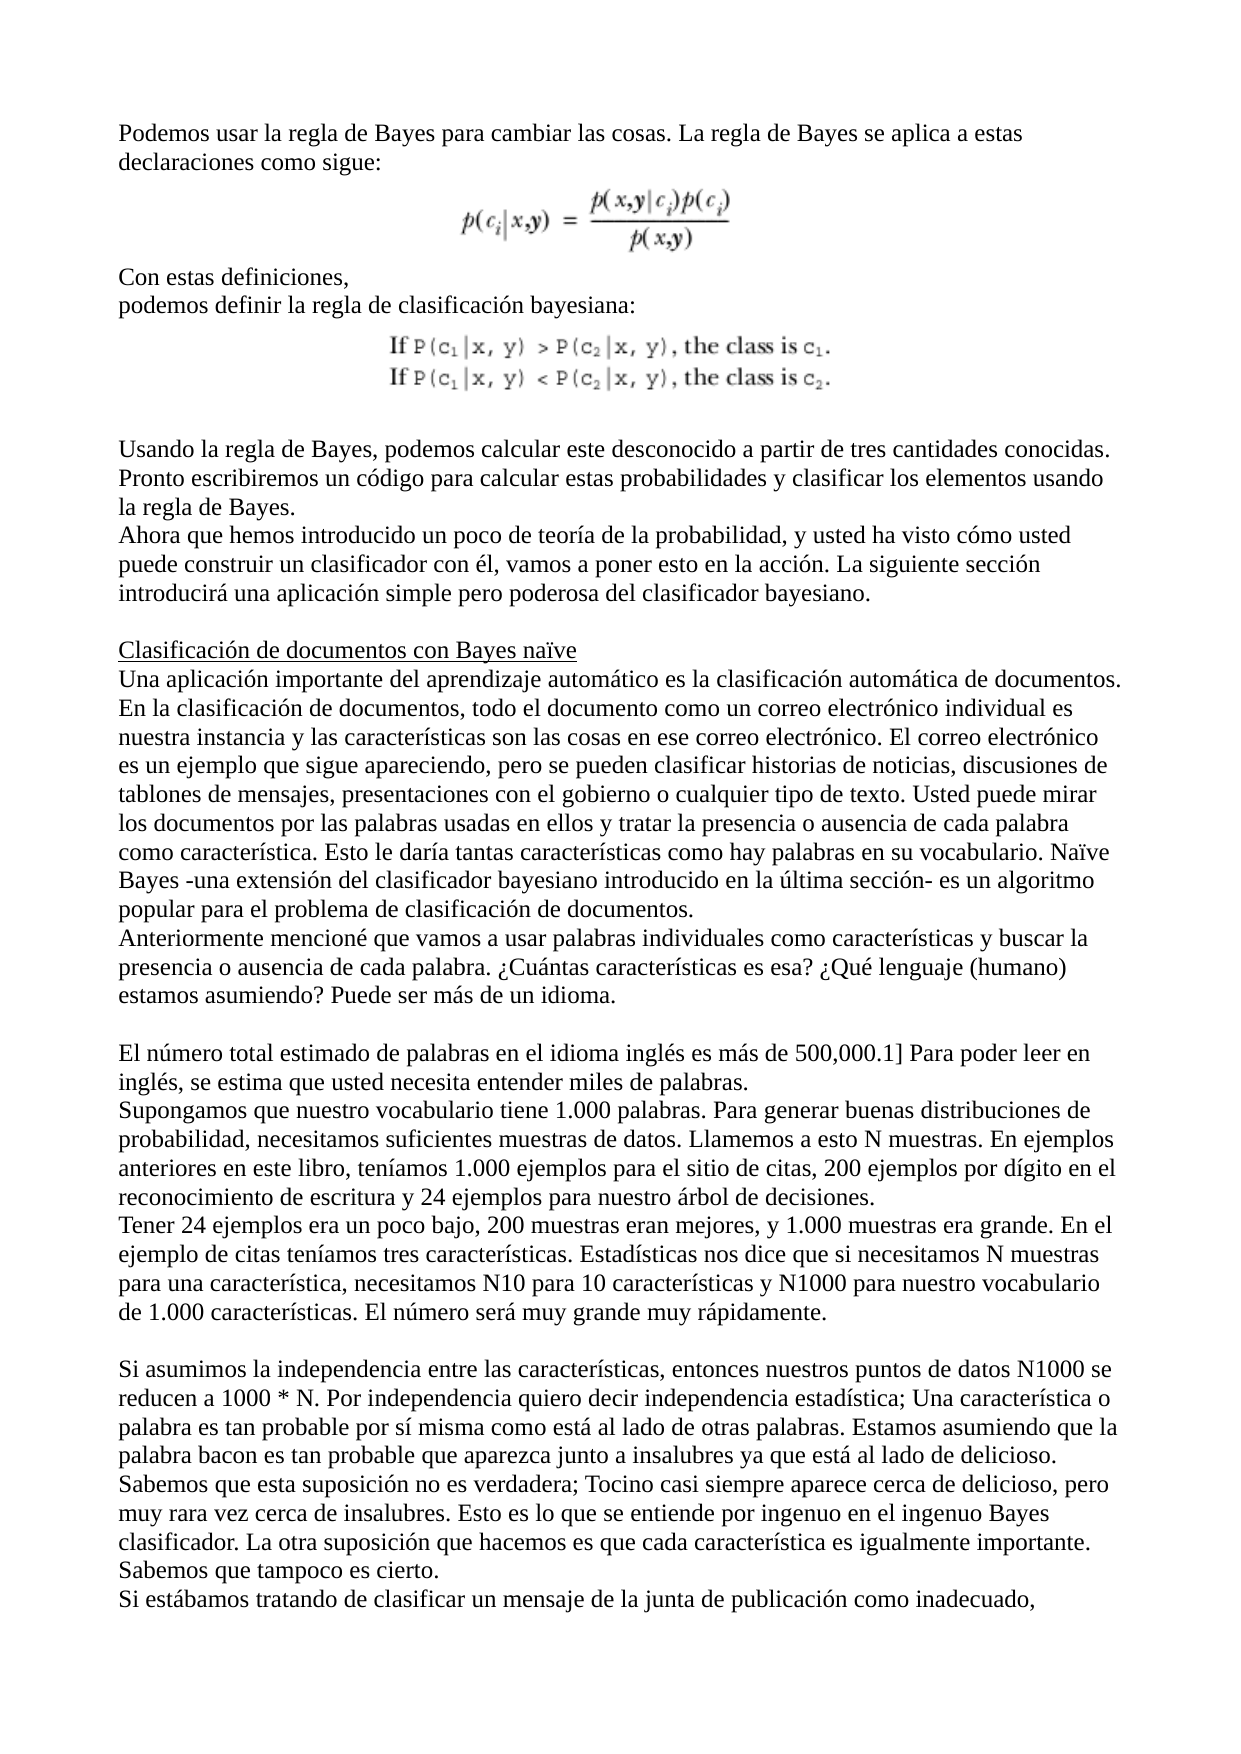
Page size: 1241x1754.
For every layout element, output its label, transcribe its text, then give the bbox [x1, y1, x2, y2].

picture [377, 319, 864, 407]
text Clasificación de documentos con Bayes naïve [118, 636, 1122, 664]
text Una aplicación importante del aprendizaje automático es la clasificación automática de documentos. En la clasificación de documentos, todo el documento como un correo electrónico individual es nuestra instancia y las características son las cosas en ese correo electrónico. El correo electrónico es un ejemplo que sigue apareciendo, pero se pueden clasificar historias de noticias, discusiones de tablones de mensajes, presentaciones con el gobierno o cualquier tipo de texto. Usted puede mirar los documentos por las palabras usadas en ellos y tratar la presencia o ausencia de cada palabra como característica. Esto le daría tantas características como hay palabras en su vocabulario. Naïve Bayes -una extensión del clasificador bayesiano introducido en la última sección- es un algoritmo popular para el problema de clasificación de documentos. Anteriormente mencioné que vamos a usar palabras individuales como características y buscar la presencia o ausencia de cada palabra. ¿Cuántas características es esa? ¿Qué lenguaje (humano) estamos asumiendo? Puede ser más de un idioma. [118, 664, 1122, 1009]
text Si asumimos la independencia entre las características, entonces nuestros puntos de datos N1000 se reducen a 1000 * N. Por independencia quiero decir independencia estadística; Una característica o palabra es tan probable por sí misma como está al lado de otras palabras. Estamos asumiendo que la palabra bacon es tan probable que aparezca junto a insalubres ya que está al lado de delicioso. Sabemos que esta suposición no es verdadera; Tocino casi siempre aparece cerca de delicioso, pero muy rara vez cerca de insalubres. Esto es lo que se entiende por ingenuo en el ingenuo Bayes clasificador. La otra suposición que hacemos es que cada característica es igualmente importante. Sabemos que tampoco es cierto. Si estábamos tratando de clasificar un mensaje de la junta de publicación como inadecuado, [118, 1354, 1122, 1613]
text Con estas definiciones, podemos definir la regla de clasificación bayesiana: [118, 262, 1122, 319]
picture [442, 175, 799, 270]
text Usando la regla de Bayes, podemos calcular este desconocido a partir de tres cantidades conocidas. Pronto escribiremos un código para calcular estas probabilidades y clasificar los elementos usando la regla de Bayes. Ahora que hemos introducido un poco de teoría de la probabilidad, y usted ha visto cómo usted puede construir un clasificador con él, vamos a poner esto en la acción. La siguiente sección introducirá una aplicación simple pero poderosa del clasificador bayesiano. [118, 434, 1122, 607]
text El número total estimado de palabras en el idioma inglés es más de 500,000.1] Para poder leer en inglés, se estima que usted necesita entender miles de palabras. Supongamos que nuestro vocabulario tiene 1.000 palabras. Para generar buenas distribuciones de probabilidad, necesitamos suficientes muestras de datos. Llamemos a esto N muestras. En ejemplos anteriores en este libro, teníamos 1.000 ejemplos para el sitio de citas, 200 ejemplos por dígito en el reconocimiento de escritura y 24 ejemplos para nuestro árbol de decisiones. Tener 24 ejemplos era un poco bajo, 200 muestras eran mejores, y 1.000 muestras era grande. En el ejemplo de citas teníamos tres características. Estadísticas nos dice que si necesitamos N muestras para una característica, necesitamos N10 para 10 características y N1000 para nuestro vocabulario de 1.000 características. El número será muy grande muy rápidamente. [118, 1038, 1122, 1326]
text Podemos usar la regla de Bayes para cambiar las cosas. La regla de Bayes se aplica a estas declaraciones como sigue: [118, 118, 1122, 176]
